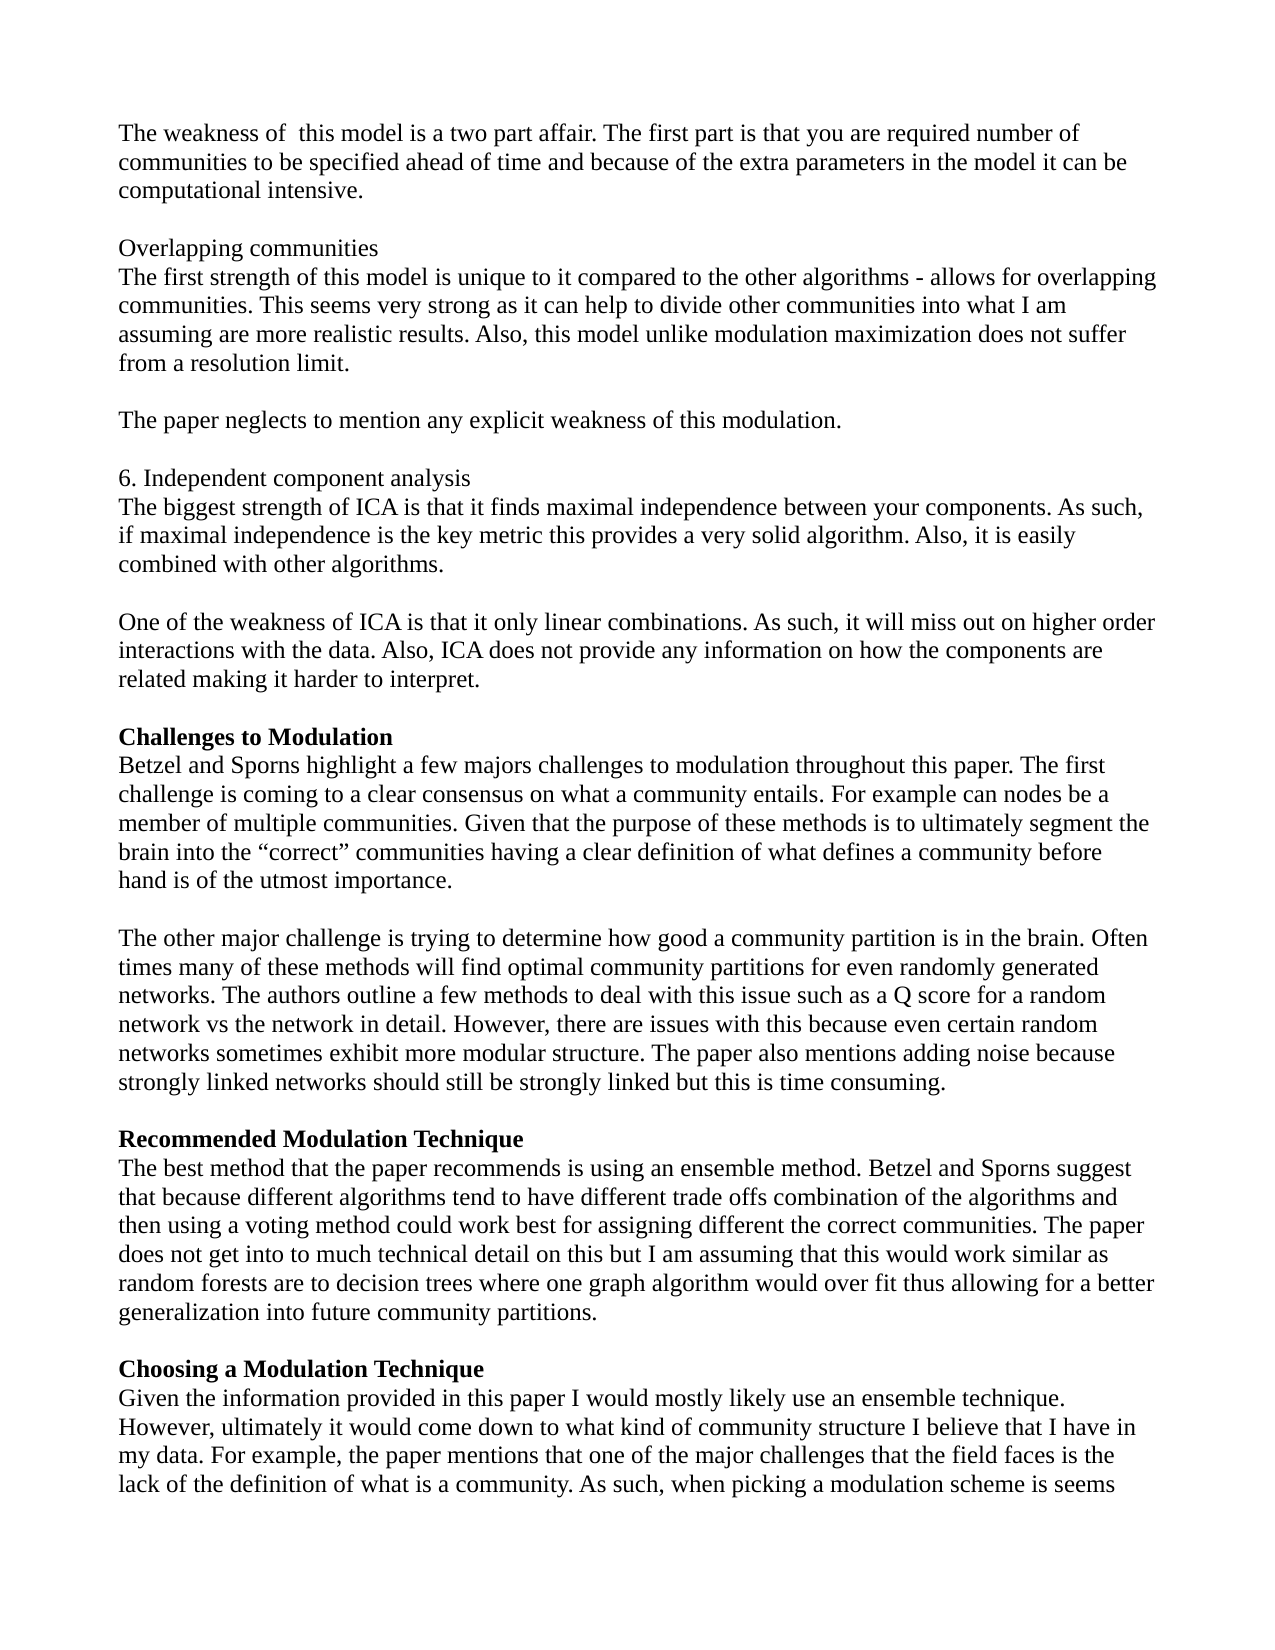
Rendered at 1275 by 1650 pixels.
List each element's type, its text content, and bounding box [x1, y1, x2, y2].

text Betzel and Sporns highlight a few majors challenges to modulation throughout this paper. The first challenge is coming to a clear consensus on what a community entails. For example can nodes be a member of multiple communities. Given that the purpose of these methods is to ultimately segment the brain into the “correct” communities having a clear definition of what defines a community before hand is of the utmost importance. [118, 751, 1157, 894]
text The first strength of this model is unique to it compared to the other algorithms - allows for overlapping communities. This seems very strong as it can help to divide other communities into what I am assuming are more realistic results. Also, this model unlike modulation maximization does not suffer from a resolution limit. [118, 262, 1157, 377]
text The paper neglects to mention any explicit weakness of this modulation. [118, 406, 1157, 434]
text One of the weakness of ICA is that it only linear combinations. As such, it will miss out on higher order interactions with the data. Also, ICA does not provide any information on how the components are related making it harder to interpret. [118, 607, 1157, 693]
text Choosing a Modulation Technique [118, 1354, 1157, 1383]
text The other major challenge is trying to determine how good a community partition is in the brain. Often times many of these methods will find optimal community partitions for even randomly generated networks. The authors outline a few methods to deal with this issue such as a Q score for a random network vs the network in detail. However, there are issues with this because even certain random networks sometimes exhibit more modular structure. The paper also mentions adding noise because strongly linked networks should still be strongly linked but this is time consuming. [118, 923, 1157, 1096]
text The biggest strength of ICA is that it finds maximal independence between your components. As such, if maximal independence is the key metric this provides a very solid algorithm. Also, it is easily combined with other algorithms. [118, 492, 1157, 578]
text The best method that the paper recommends is using an ensemble method. Betzel and Sporns suggest that because different algorithms tend to have different trade offs combination of the algorithms and then using a voting method could work best for assigning different the correct communities. The paper does not get into to much technical detail on this but I am assuming that this would work similar as random forests are to decision trees where one graph algorithm would over fit thus allowing for a better generalization into future community partitions. [118, 1153, 1157, 1326]
text Given the information provided in this paper I would mostly likely use an ensemble technique. However, ultimately it would come down to what kind of community structure I believe that I have in my data. For example, the paper mentions that one of the major challenges that the field faces is the lack of the definition of what is a community. As such, when picking a modulation scheme is seems [118, 1383, 1157, 1498]
text 6. Independent component analysis [118, 463, 1157, 492]
text The weakness of this model is a two part affair. The first part is that you are required number of communities to be specified ahead of time and because of the extra parameters in the model it can be computational intensive. [118, 118, 1157, 204]
text Recommended Modulation Technique [118, 1124, 1157, 1153]
text Challenges to Modulation [118, 722, 1157, 751]
text Overlapping communities [118, 233, 1157, 262]
